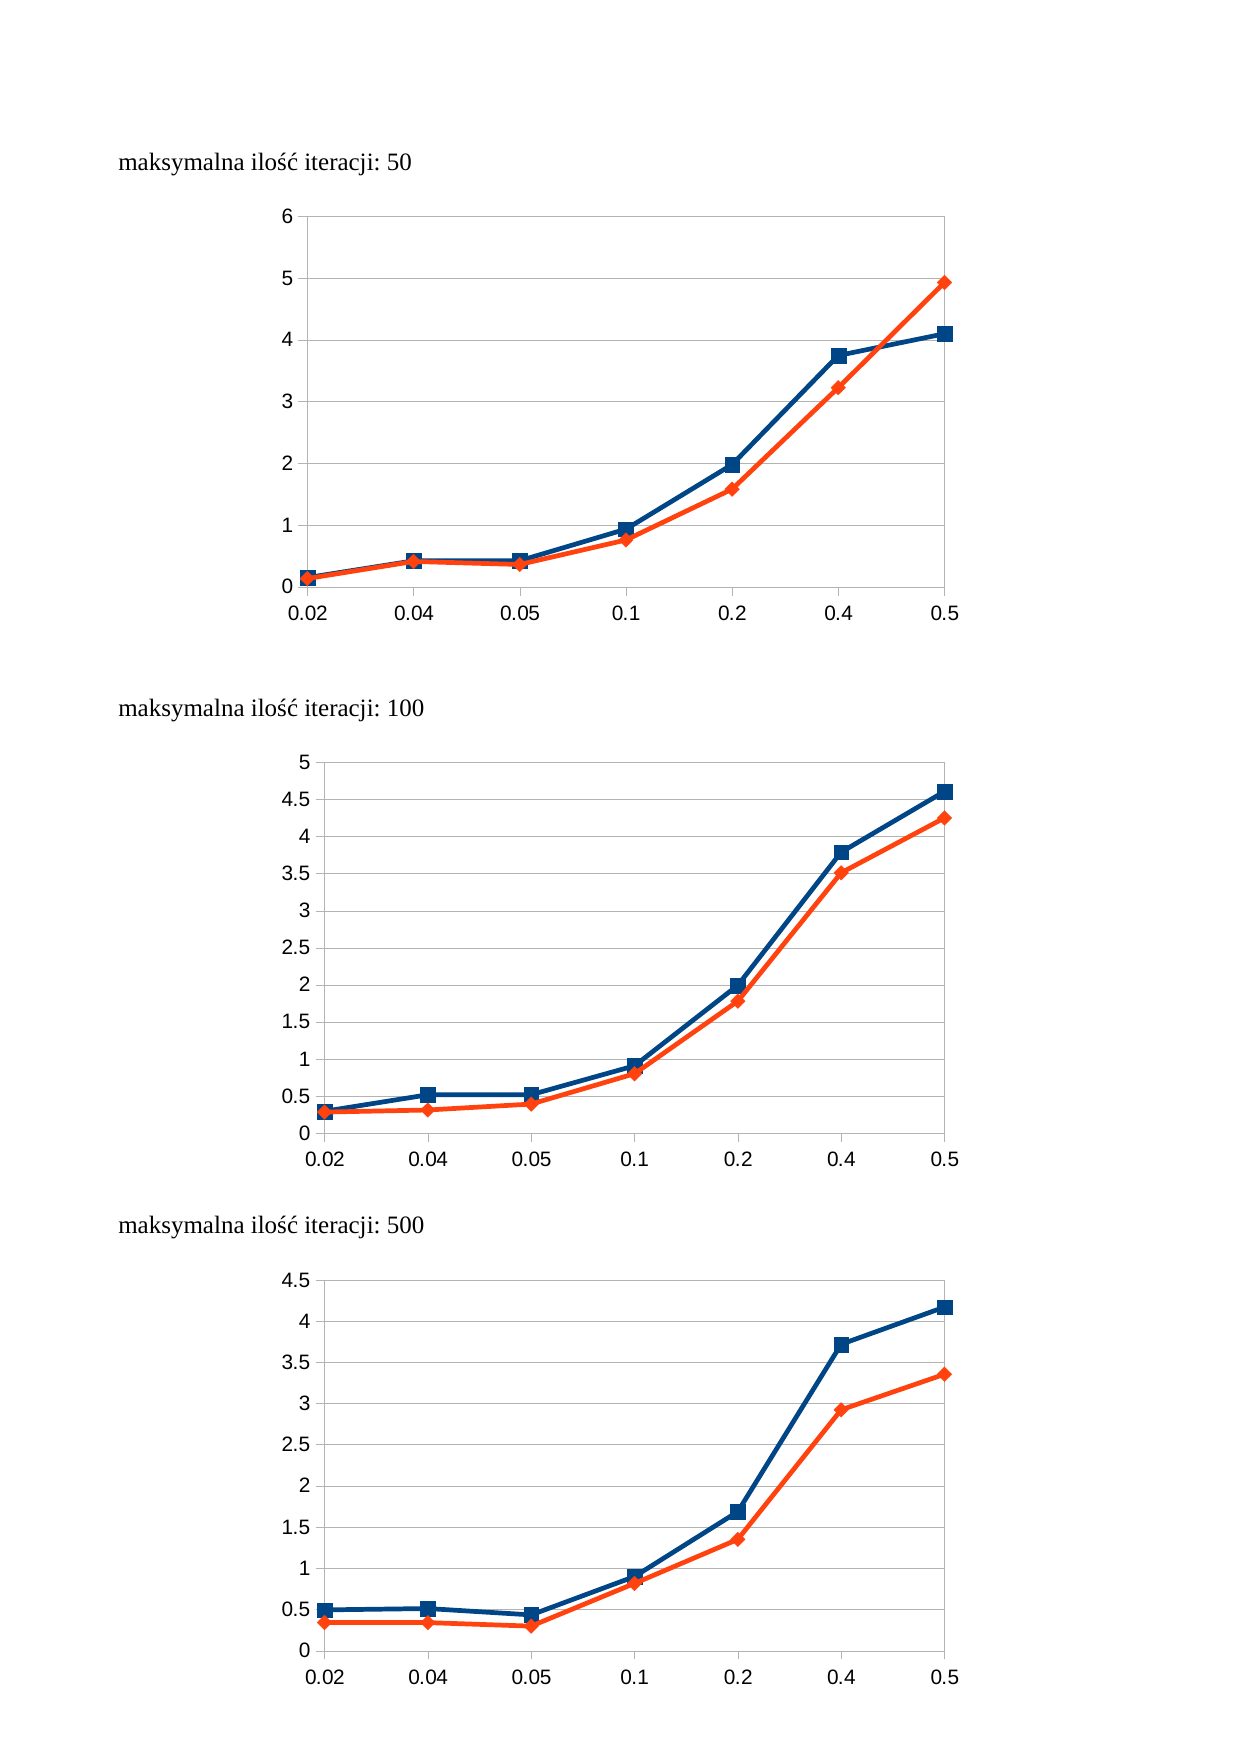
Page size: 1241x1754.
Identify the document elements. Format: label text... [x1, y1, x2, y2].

text maksymalna ilość iteracji: 50 [118, 147, 1122, 176]
text maksymalna ilość iteracji: 100 [118, 693, 1122, 722]
text maksymalna ilość iteracji: 500 [118, 1211, 1122, 1239]
